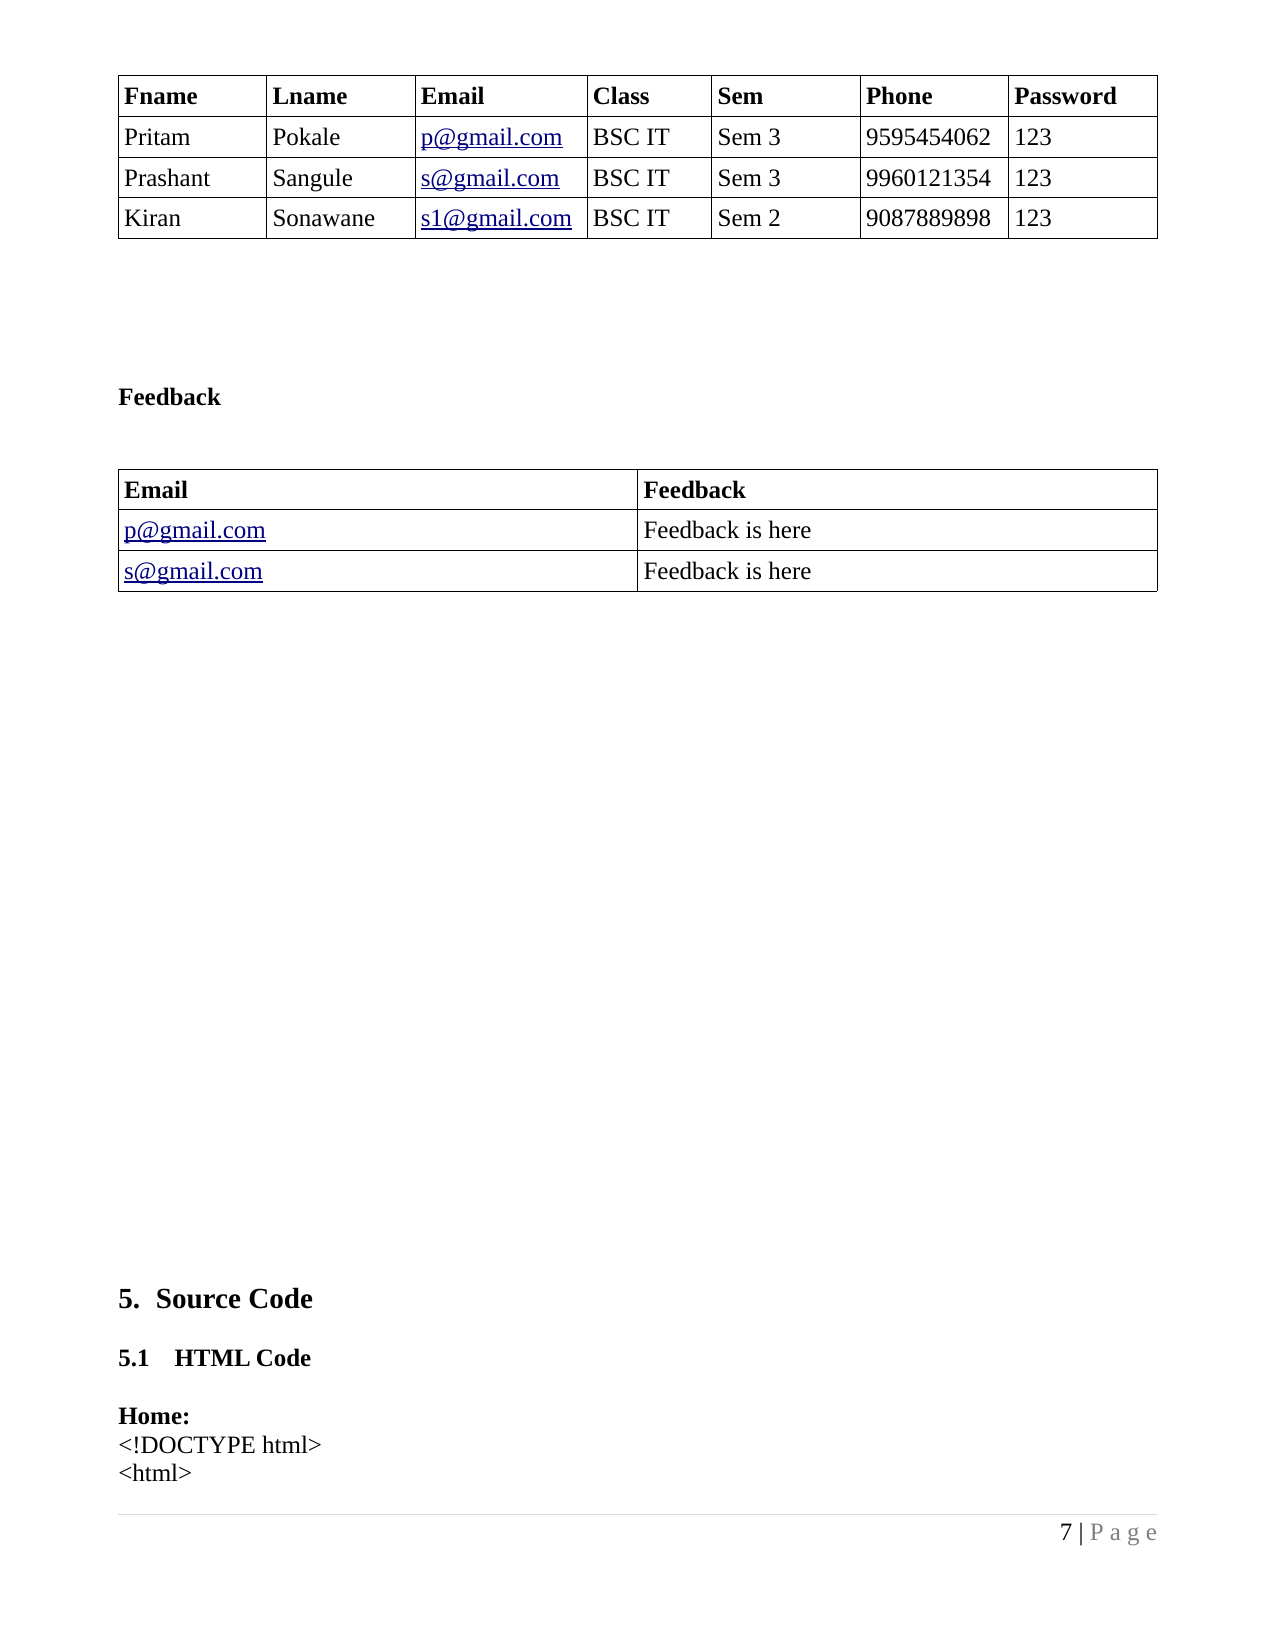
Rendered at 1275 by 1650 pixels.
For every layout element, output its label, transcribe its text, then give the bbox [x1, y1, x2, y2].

table_cell s@gmail.com [119, 551, 637, 591]
table_header Fname [119, 76, 266, 116]
table_header Sem [712, 76, 860, 116]
text <!DOCTYPE html> [118, 1430, 1157, 1458]
table_header Lname [267, 76, 415, 116]
table_cell Pokale [267, 117, 415, 156]
table_cell Pritam [119, 117, 266, 156]
table_cell Sem 2 [712, 198, 860, 238]
table_header Feedback [638, 470, 1157, 509]
table_cell BSC IT [588, 198, 711, 238]
text Feedback [118, 382, 1157, 411]
table_header Password [1009, 76, 1157, 116]
table_header Email [119, 470, 637, 509]
table_cell 123 [1009, 158, 1157, 197]
table_cell 123 [1009, 198, 1157, 238]
table_cell Feedback is here [638, 551, 1157, 591]
table_cell 9087889898 [861, 198, 1008, 238]
table_cell Sangule [267, 158, 415, 197]
table_cell p@gmail.com [416, 117, 587, 156]
table_cell s@gmail.com [416, 158, 587, 197]
table_cell Feedback is here [638, 510, 1157, 550]
list HTML Code [118, 1343, 1157, 1372]
list Source Code [118, 1281, 1157, 1315]
table_cell 123 [1009, 117, 1157, 156]
table_cell Sonawane [267, 198, 415, 238]
table_header Class [588, 76, 711, 116]
text <html> [118, 1458, 1157, 1487]
table_cell 9595454062 [861, 117, 1008, 156]
table_cell Sem 3 [712, 158, 860, 197]
table_header Phone [861, 76, 1008, 116]
table_cell 9960121354 [861, 158, 1008, 197]
table_cell p@gmail.com [119, 510, 637, 550]
table_cell s1@gmail.com [416, 198, 587, 238]
table_header Email [416, 76, 587, 116]
table_cell BSC IT [588, 117, 711, 156]
text Home: [118, 1401, 1157, 1430]
table_cell Sem 3 [712, 117, 860, 156]
table_cell Kiran [119, 198, 266, 238]
table_cell BSC IT [588, 158, 711, 197]
table_cell Prashant [119, 158, 266, 197]
